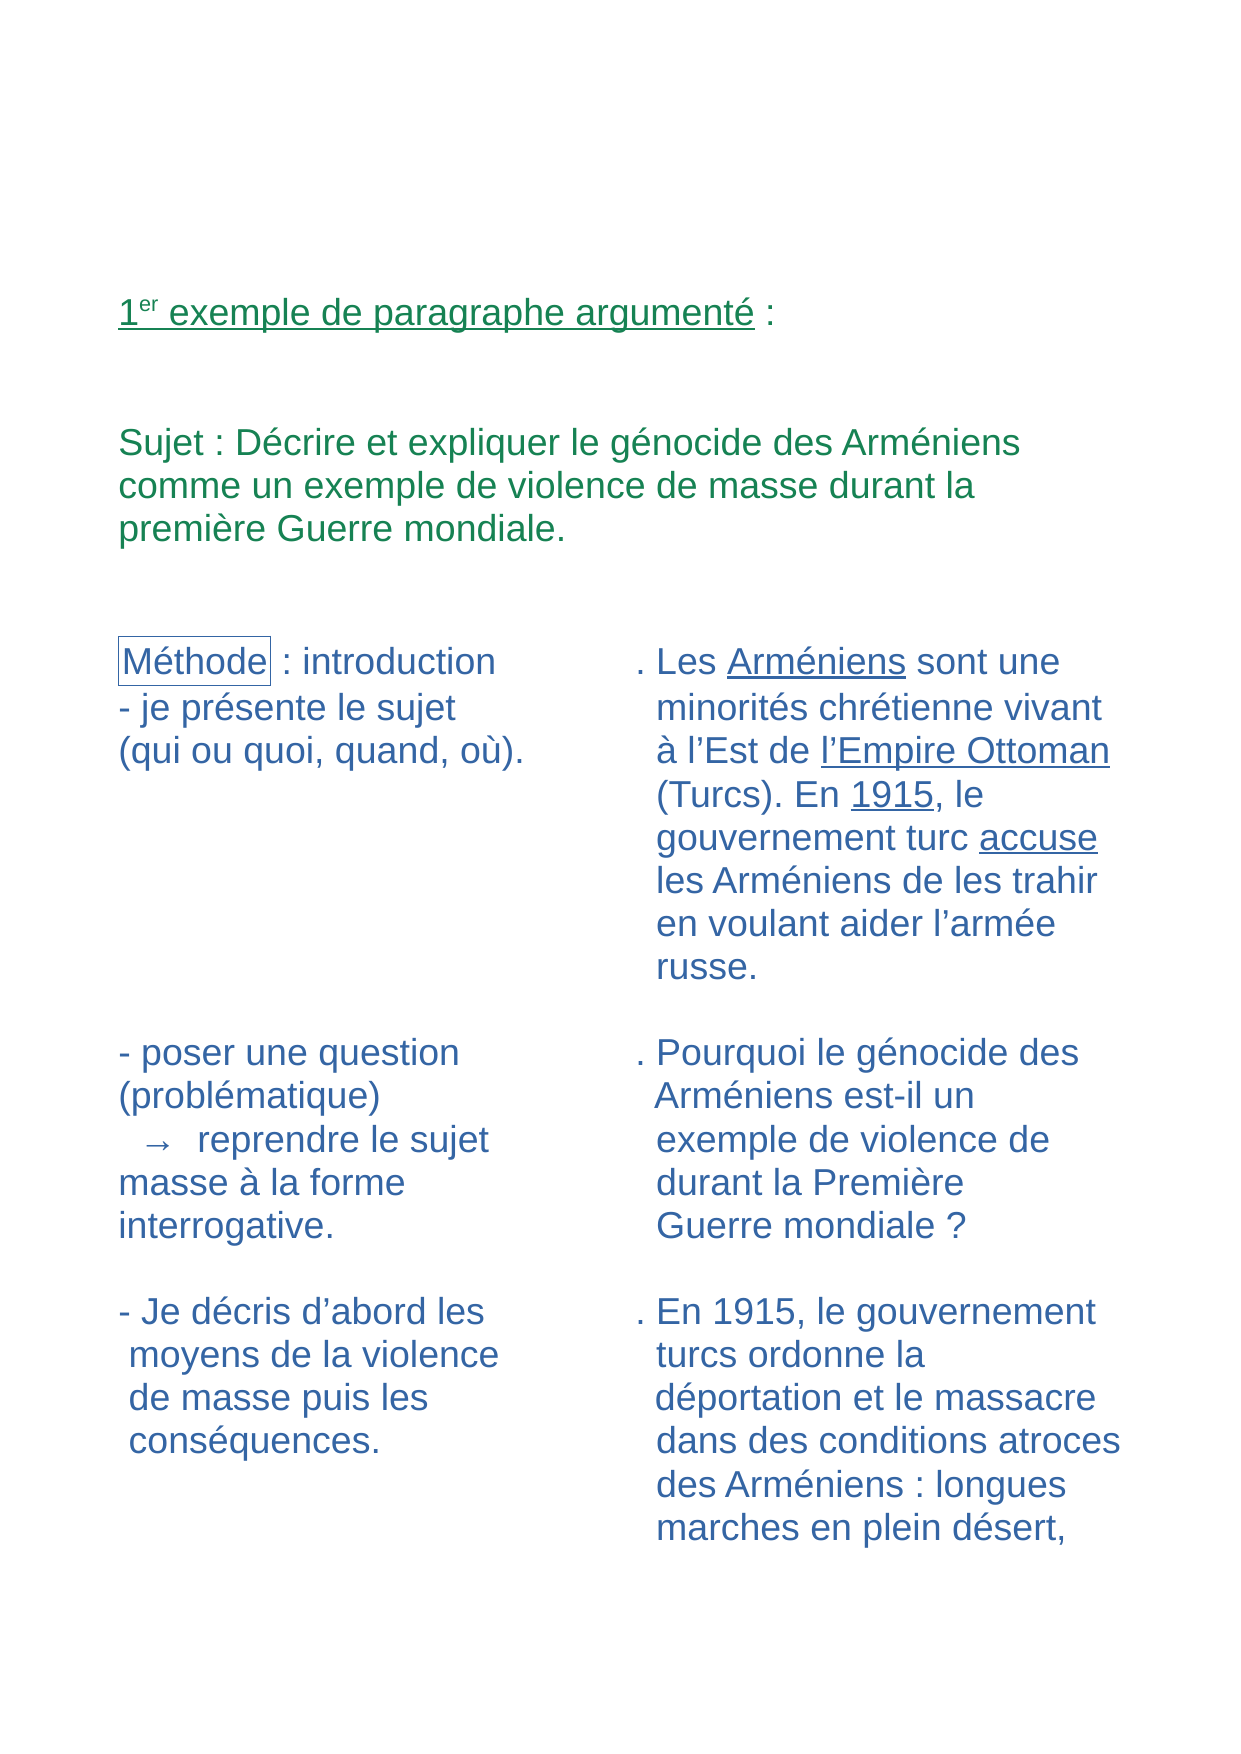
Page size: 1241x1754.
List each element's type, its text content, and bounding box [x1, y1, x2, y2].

text en voulant aider l’armée russe. [118, 901, 1122, 987]
text : introduction . Les Arméniens sont une [271, 636, 1122, 686]
text - poser une question . Pourquoi le génocide des (problématique) Arméniens est-il un [118, 1031, 1122, 1117]
text conséquences. dans des conditions atroces des Arméniens : longues marches en plein désert, [118, 1419, 1122, 1548]
text - Je décris d’abord les . En 1915, le gouvernement [118, 1289, 1122, 1332]
text (qui ou quoi, quand, où). à l’Est de l’Empire Ottoman (Turcs). En 1915, le gouvernement turc accuse les Arméniens de les trahir [118, 729, 1122, 901]
text moyens de la violence turcs ordonne la [118, 1332, 1122, 1376]
text interrogative. Guerre mondiale ? [118, 1203, 1122, 1289]
text - je présente le sujet minorités chrétienne vivant [118, 686, 1122, 729]
text Méthode [119, 637, 270, 685]
text Sujet : Décrire et expliquer le génocide des Arméniens comme un exemple de violence de masse durant la première Guerre mondiale. [118, 420, 1122, 549]
text → reprendre le sujet exemple de violence de masse à la forme durant la Première [118, 1117, 1122, 1203]
text de masse puis les déportation et le massacre [118, 1376, 1122, 1419]
text 1er exemple de paragraphe argumenté : [118, 291, 1122, 334]
